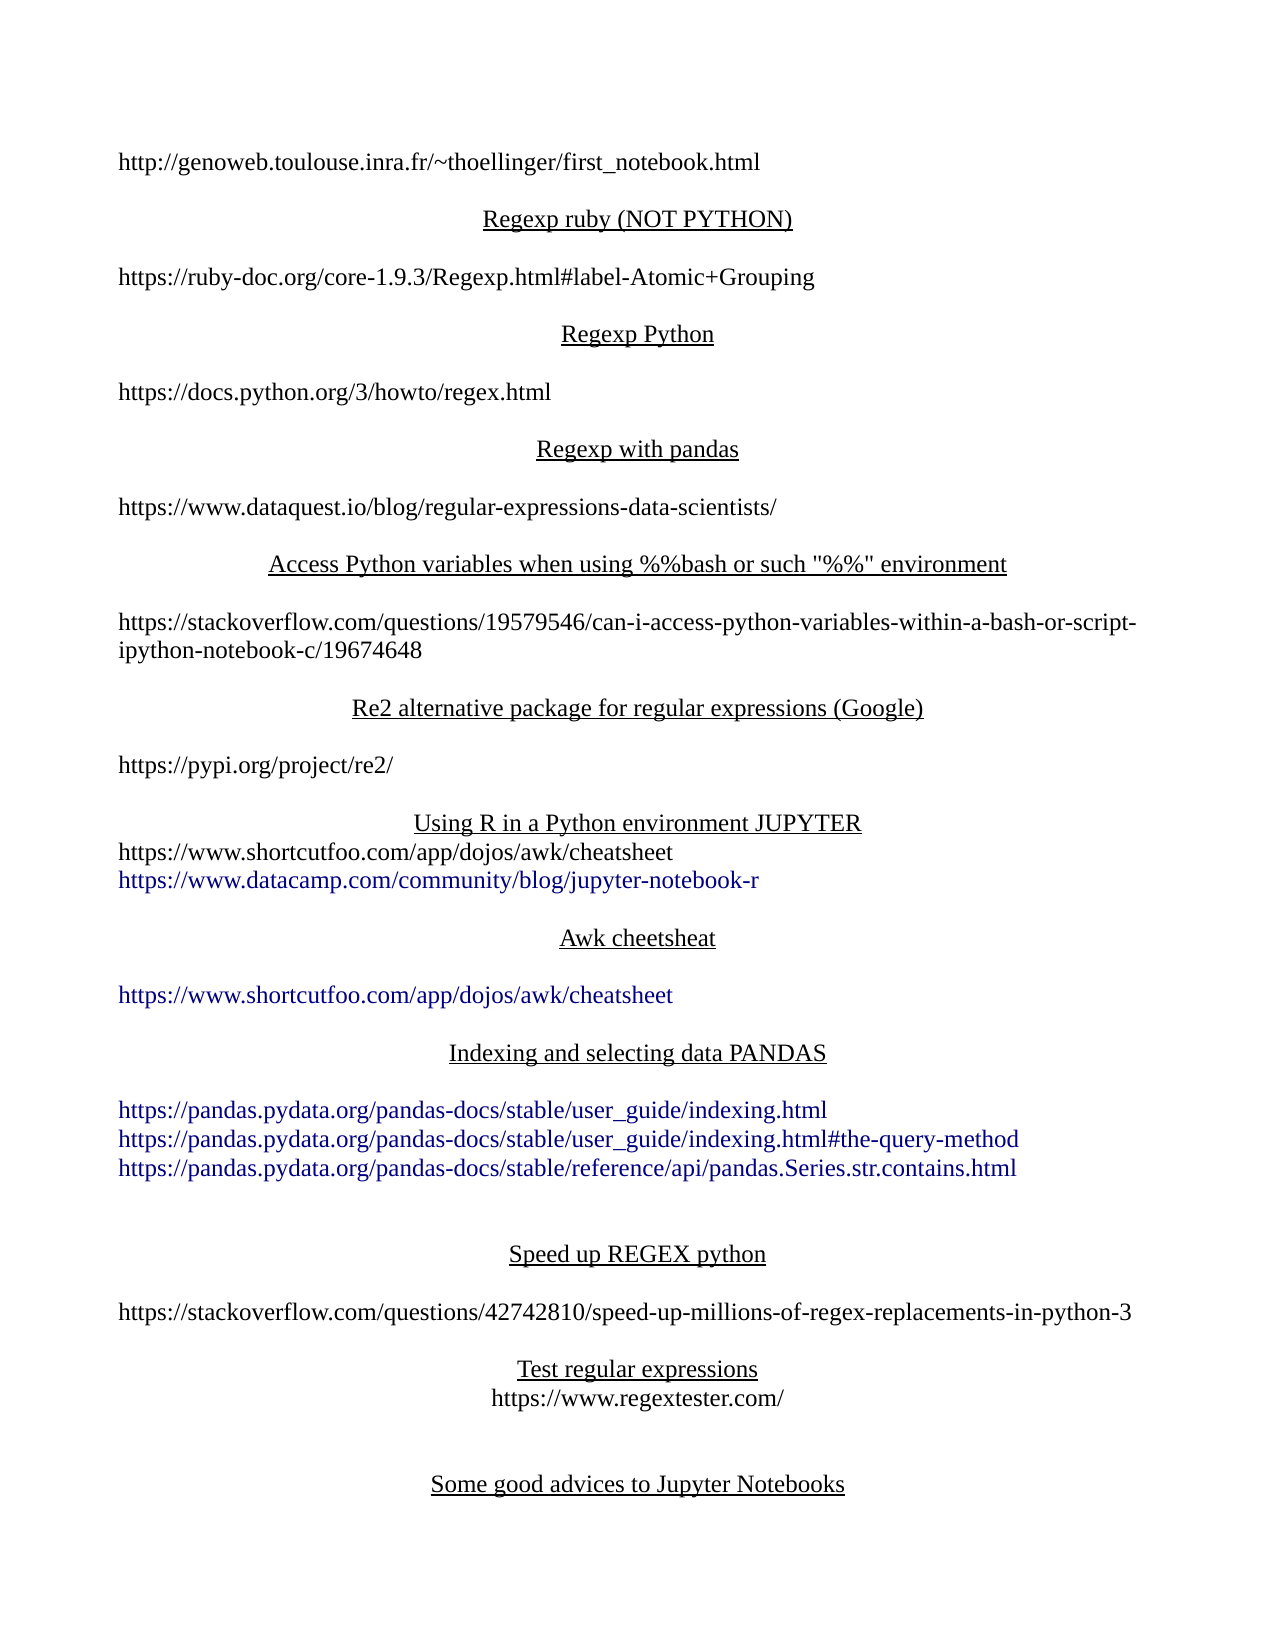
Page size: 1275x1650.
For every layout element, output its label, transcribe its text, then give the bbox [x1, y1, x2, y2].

text https://ruby-doc.org/core-1.9.3/Regexp.html#label-Atomic+Grouping [118, 262, 1157, 291]
text http://genoweb.toulouse.inra.fr/~thoellinger/first_notebook.html [118, 147, 1157, 176]
text https://docs.python.org/3/howto/regex.html [118, 377, 1157, 406]
text Speed up REGEX python [118, 1239, 1157, 1268]
text https://www.shortcutfoo.com/app/dojos/awk/cheatsheet [118, 837, 1157, 866]
text Some good advices to Jupyter Notebooks [118, 1469, 1157, 1498]
text Regexp Python [118, 319, 1157, 348]
text Using R in a Python environment JUPYTER [118, 808, 1157, 837]
text Regexp ruby (NOT PYTHON) [118, 204, 1157, 233]
text https://pandas.pydata.org/pandas-docs/stable/user_guide/indexing.html#the-query-method [118, 1124, 1157, 1153]
text Awk cheetsheat [118, 923, 1157, 952]
text https://pypi.org/project/re2/ [118, 751, 1157, 779]
text Re2 alternative package for regular expressions (Google) [118, 693, 1157, 722]
text https://pandas.pydata.org/pandas-docs/stable/user_guide/indexing.html [118, 1096, 1157, 1124]
text https://stackoverflow.com/questions/42742810/speed-up-millions-of-regex-replacements-in-python-3 [118, 1297, 1157, 1326]
text https://pandas.pydata.org/pandas-docs/stable/reference/api/pandas.Series.str.contains.html [118, 1153, 1157, 1182]
text https://www.shortcutfoo.com/app/dojos/awk/cheatsheet [118, 981, 1157, 1009]
text https://www.regextester.com/ [118, 1383, 1157, 1412]
text https://stackoverflow.com/questions/19579546/can-i-access-python-variables-within-a-bash-or-script-ipython-notebook-c/19674648 [118, 607, 1157, 664]
text https://www.dataquest.io/blog/regular-expressions-data-scientists/ [118, 492, 1157, 521]
text Regexp with pandas [118, 434, 1157, 463]
text https://www.datacamp.com/community/blog/jupyter-notebook-r [118, 866, 1157, 894]
text Indexing and selecting data PANDAS [118, 1038, 1157, 1067]
text Test regular expressions [118, 1354, 1157, 1383]
text Access Python variables when using %%bash or such "%%" environment [118, 549, 1157, 578]
